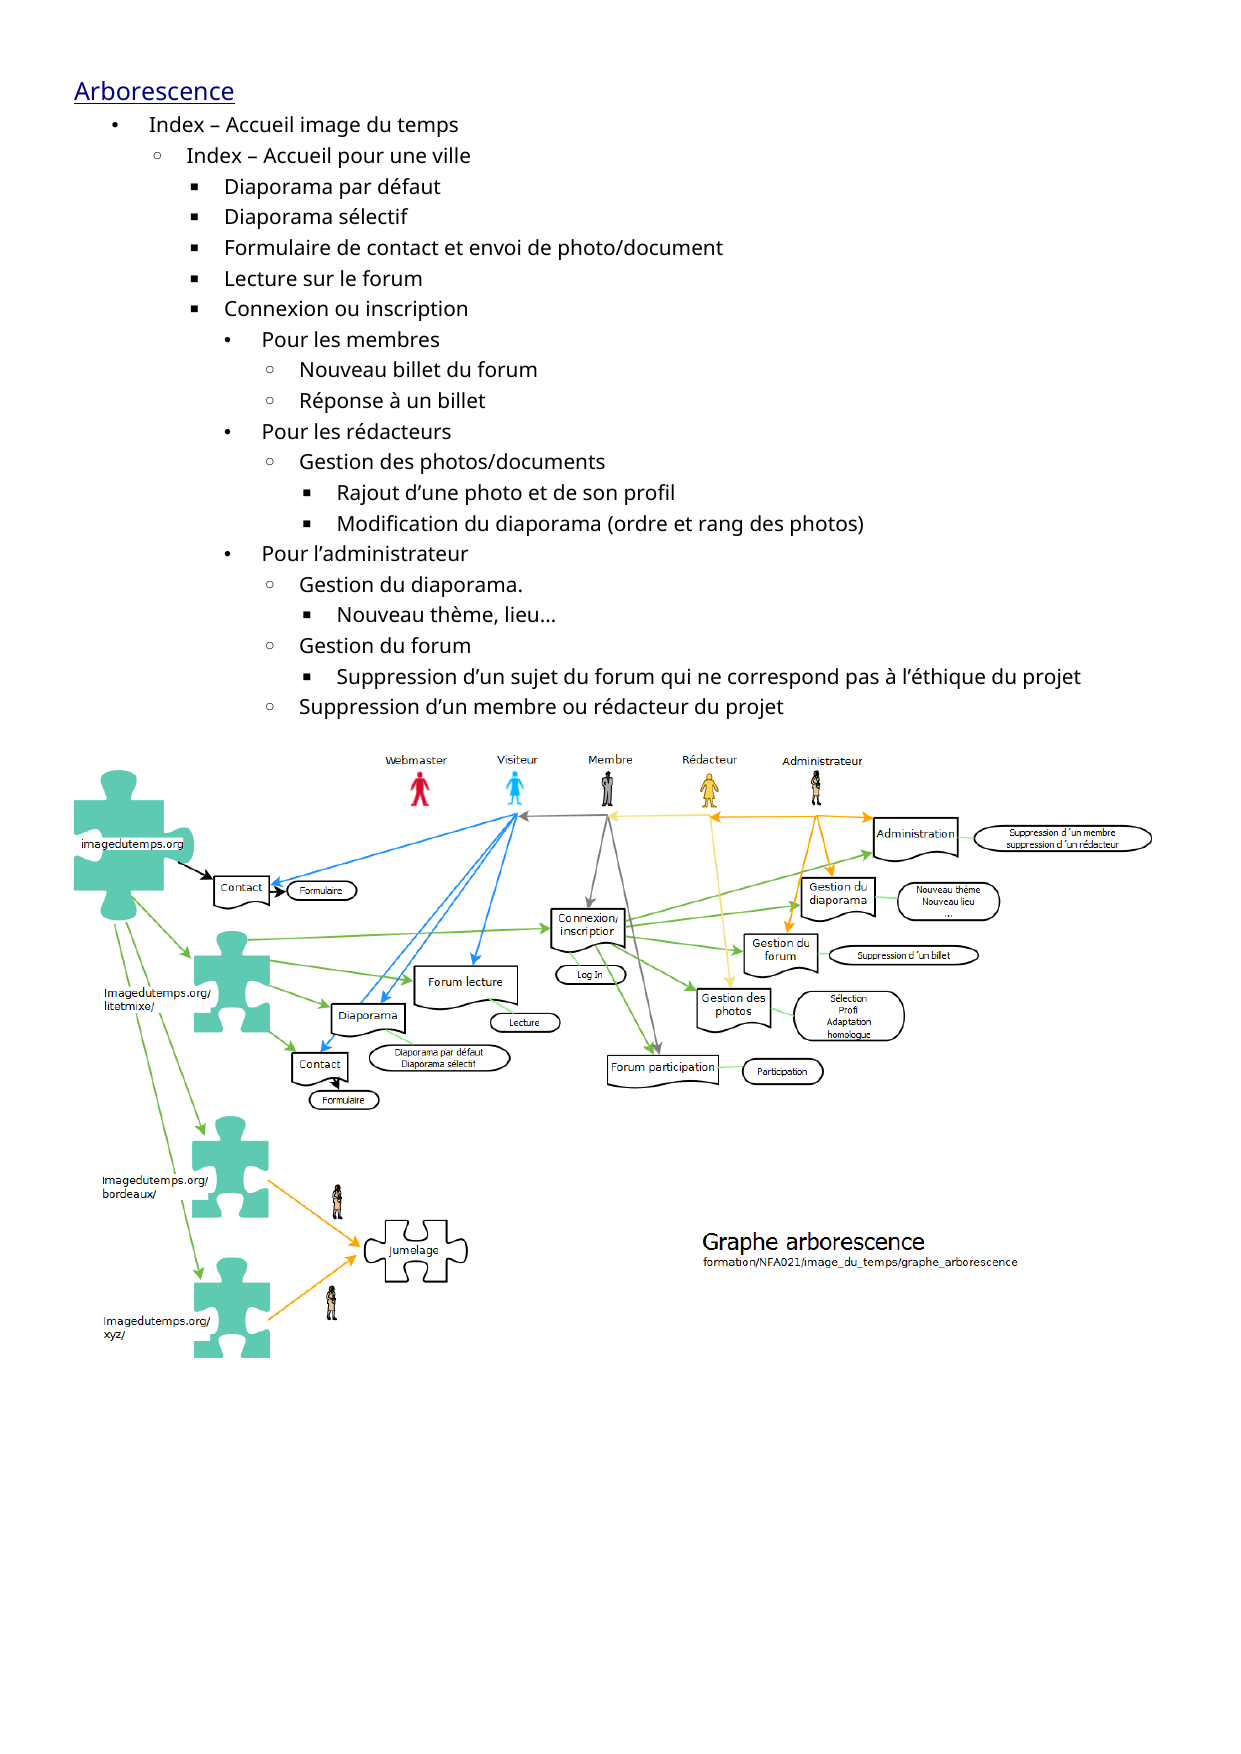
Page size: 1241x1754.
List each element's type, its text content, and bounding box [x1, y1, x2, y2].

list Réponse à un billet [261, 386, 1152, 415]
list Nouveau thème, lieu… [299, 601, 1152, 629]
list Index – Accueil image du temps [111, 111, 1152, 139]
list Pour l’administrateur [224, 539, 1152, 568]
list Connexion ou inscription [186, 294, 1152, 323]
list Index – Accueil pour une ville [149, 141, 1152, 170]
list Suppression d’un membre ou rédacteur du projet [261, 692, 1152, 721]
list Gestion des photos/documents [261, 447, 1152, 476]
list Gestion du forum [261, 631, 1152, 660]
list Arborescence [74, 74, 1152, 108]
list Nouveau billet du forum [261, 356, 1152, 384]
picture [73, 753, 1152, 1358]
list Modification du diaporama (ordre et rang des photos) [299, 509, 1152, 537]
list Gestion du diaporama. [261, 570, 1152, 598]
list Diaporama sélectif [186, 202, 1152, 231]
list Diaporama par défaut [186, 172, 1152, 200]
list Formulaire de contact et envoi de photo/document [186, 233, 1152, 262]
list Rajout d’une photo et de son profil [299, 478, 1152, 507]
list Pour les membres [224, 325, 1152, 353]
list Lecture sur le forum [186, 264, 1152, 292]
list Pour les rédacteurs [224, 417, 1152, 445]
list Suppression d’un sujet du forum qui ne correspond pas à l’éthique du projet [299, 662, 1152, 690]
